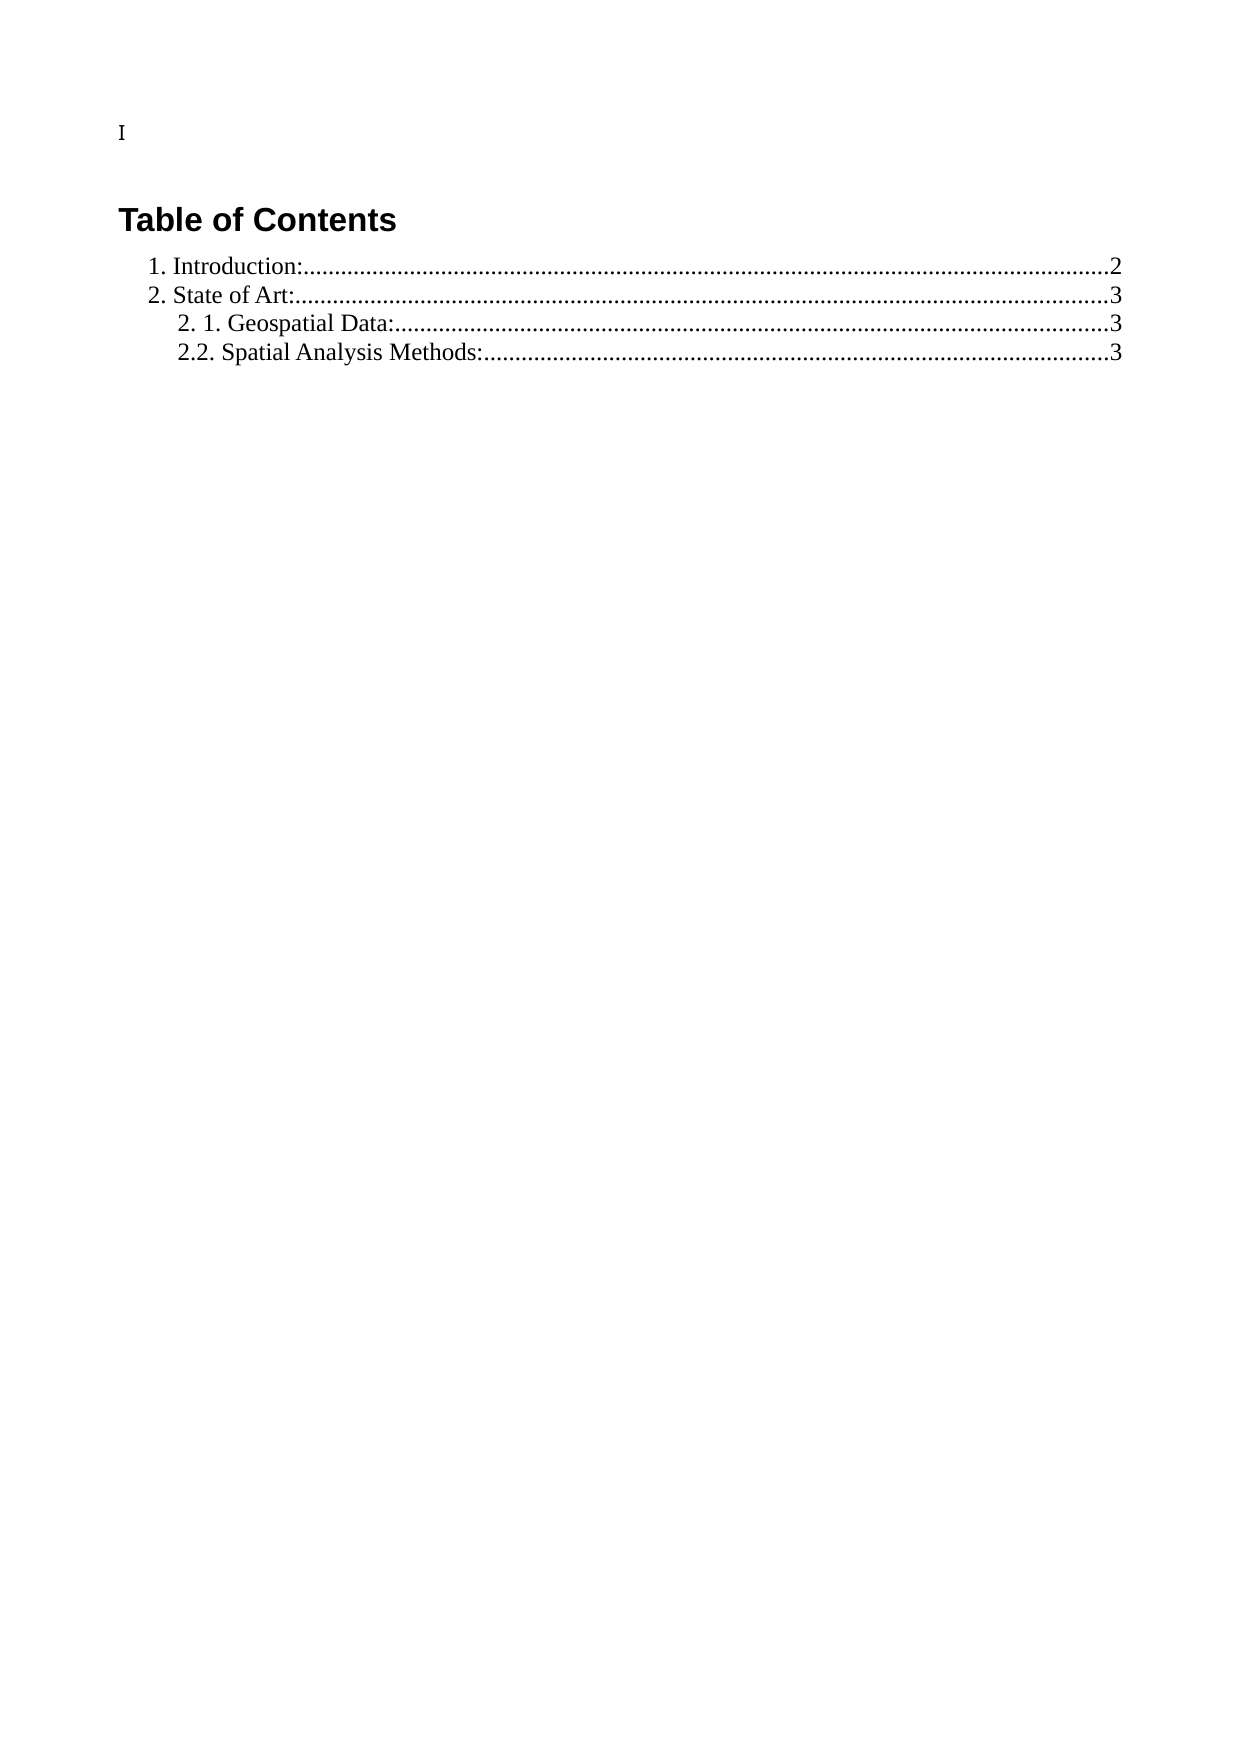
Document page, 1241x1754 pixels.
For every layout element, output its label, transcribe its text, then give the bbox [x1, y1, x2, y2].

subtitle Table of Contents [118, 200, 1122, 238]
text 2. State of Art: 3 [148, 280, 1122, 308]
text 2.2. Spatial Analysis Methods: 3 [177, 337, 1122, 366]
text I [118, 118, 1122, 147]
text 1. Introduction: 2 [148, 251, 1122, 280]
text 2. 1. Geospatial Data: 3 [177, 308, 1122, 337]
